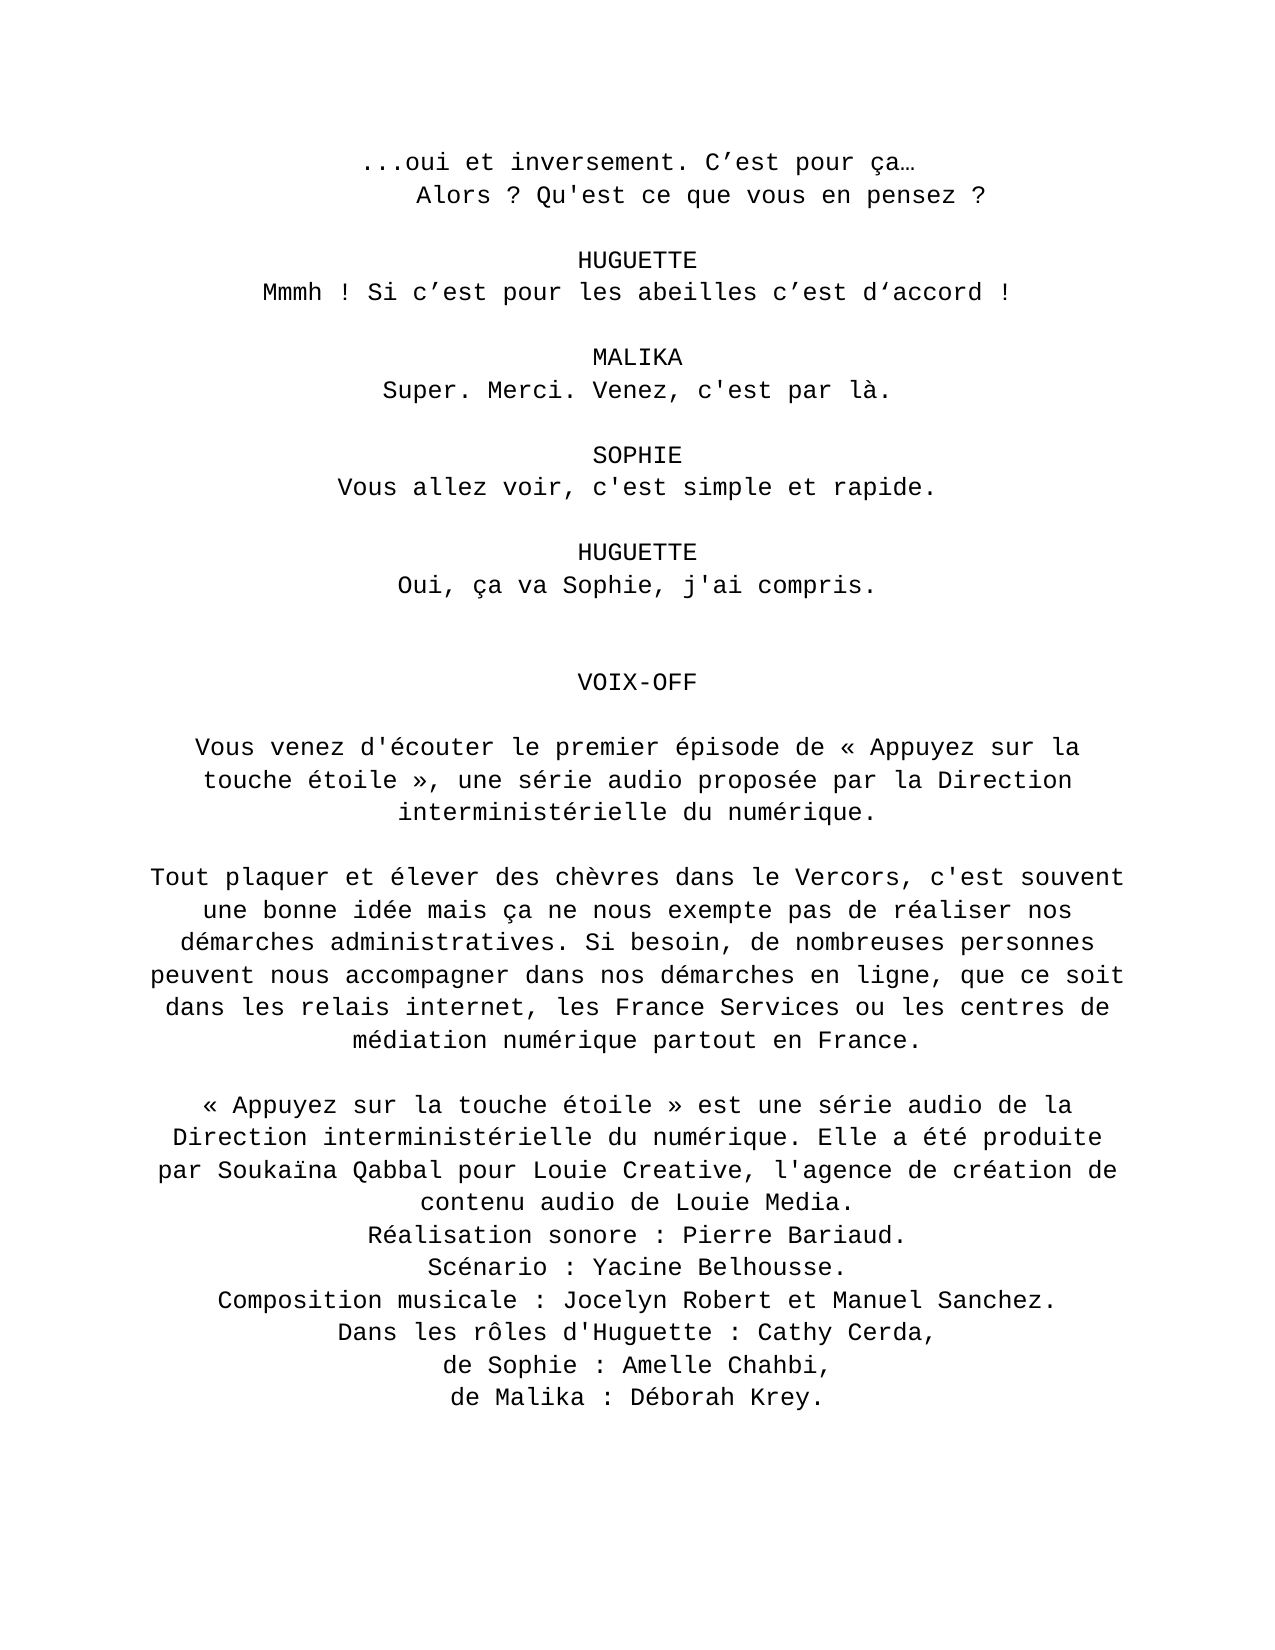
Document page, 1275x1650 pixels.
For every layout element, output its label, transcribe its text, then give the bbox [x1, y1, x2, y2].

text ...oui et inversement. C’est pour ça… [150, 150, 1125, 178]
text Composition musicale : Jocelyn Robert et Manuel Sanchez. [150, 1287, 1125, 1316]
text Vous venez d'écouter le premier épisode de « Appuyez sur la touche étoile », une série audio proposée par la Direction interministérielle du numérique. [150, 735, 1125, 828]
text Tout plaquer et élever des chèvres dans le Vercors, c'est souvent une bonne idée mais ça ne nous exempte pas de réaliser nos démarches administratives. Si besoin, de nombreuses personnes peuvent nous accompagner dans nos démarches en ligne, que ce soit dans les relais internet, les France Services ou les centres de médiation numérique partout en France. [150, 865, 1125, 1056]
text Oui, ça va Sophie, j'ai compris. [150, 572, 1125, 601]
text VOIX-OFF [150, 670, 1125, 698]
text Super. Merci. Venez, c'est par là. [150, 377, 1125, 406]
text Dans les rôles d'Huguette : Cathy Cerda, [150, 1320, 1125, 1348]
text « Appuyez sur la touche étoile » est une série audio de la Direction interministérielle du numérique. Elle a été produite par Soukaïna Qabbal pour Louie Creative, l'agence de création de contenu audio de Louie Media. [150, 1092, 1125, 1218]
text de Malika : Déborah Krey. [150, 1385, 1125, 1413]
text Mmmh ! Si c’est pour les abeilles c’est d‘accord ! [150, 280, 1125, 308]
text MALIKA [150, 345, 1125, 373]
text Alors ? Qu'est ce que vous en pensez ? [206, 182, 1125, 211]
text HUGUETTE [150, 247, 1125, 276]
text Réalisation sonore : Pierre Bariaud. [150, 1222, 1125, 1251]
text HUGUETTE [150, 540, 1125, 568]
text de Sophie : Amelle Chahbi, [150, 1352, 1125, 1381]
text Vous allez voir, c'est simple et rapide. [150, 475, 1125, 503]
text Scénario : Yacine Belhousse. [150, 1255, 1125, 1283]
text SOPHIE [150, 442, 1125, 471]
